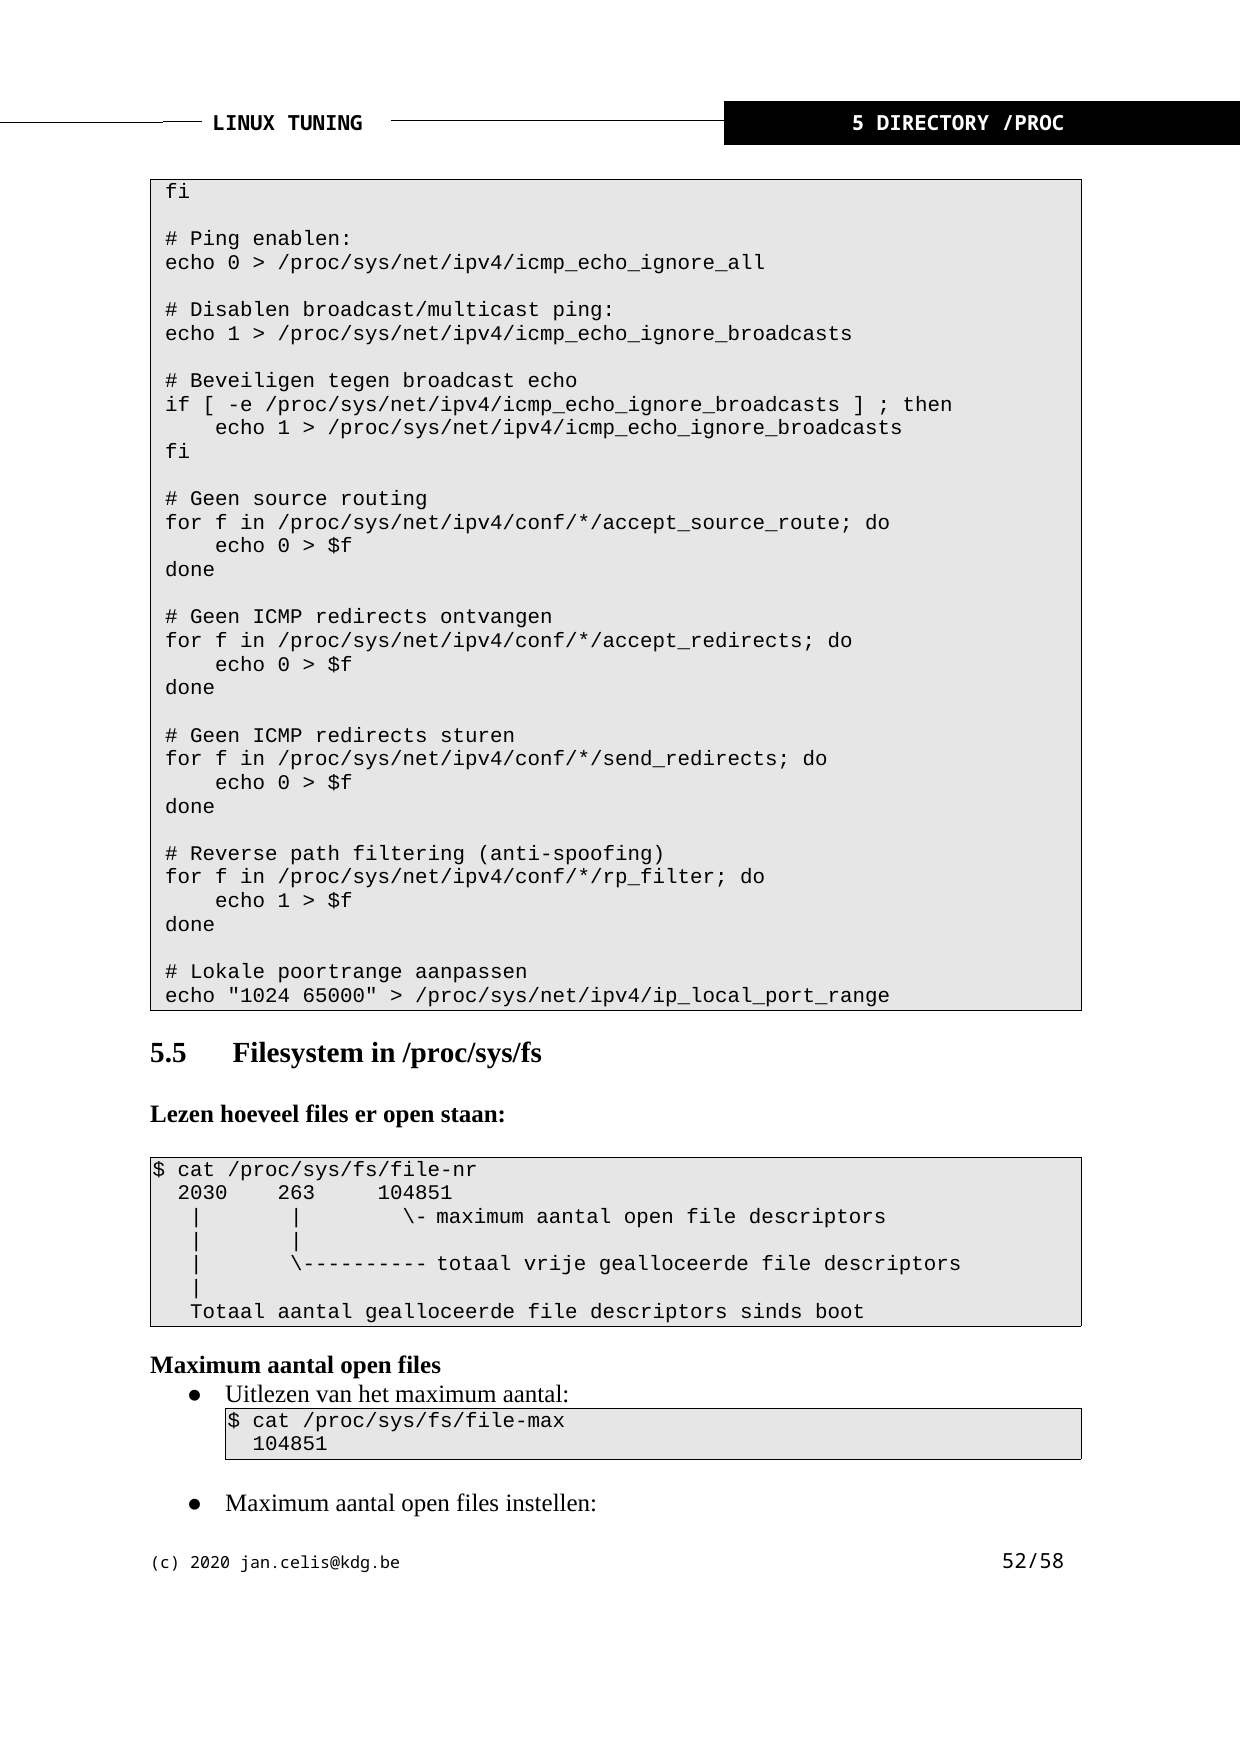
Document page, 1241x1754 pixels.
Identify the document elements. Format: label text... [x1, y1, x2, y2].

text # Geen ICMP redirects sturen [151, 722, 1081, 746]
text # Geen ICMP redirects ontvangen [151, 604, 1081, 628]
text | | \- maximum aantal open file descriptors [151, 1204, 1081, 1227]
text | \---------- totaal vrije gealloceerde file descriptors [151, 1251, 1081, 1275]
text echo 0 > $f [151, 652, 1081, 675]
text $ cat /proc/sys/fs/file-max [226, 1409, 1081, 1431]
text Maximum aantal open files [150, 1350, 1081, 1379]
text echo 0 > /proc/sys/net/ipv4/icmp_echo_ignore_all [151, 249, 1081, 273]
text 2030 263 104851 [151, 1180, 1081, 1204]
text for f in /proc/sys/net/ipv4/conf/*/rp_filter; do [151, 864, 1081, 888]
text echo 0 > $f [151, 770, 1081, 793]
text done [151, 912, 1081, 935]
text done [151, 557, 1081, 581]
list Uitlezen van het maximum aantal: [187, 1379, 1081, 1408]
text # Reverse path filtering (anti-spoofing) [151, 841, 1081, 864]
text if [ -e /proc/sys/net/ipv4/icmp_echo_ignore_broadcasts ] ; then [151, 391, 1081, 415]
text echo 1 > /proc/sys/net/ipv4/icmp_echo_ignore_broadcasts [151, 321, 1081, 344]
text Lezen hoeveel files er open staan: [150, 1099, 1081, 1128]
text | [151, 1275, 1081, 1298]
text done [151, 793, 1081, 817]
text $ cat /proc/sys/fs/file-nr [151, 1158, 1081, 1180]
text Totaal aantal gealloceerde file descriptors sinds boot [151, 1298, 1081, 1326]
text for f in /proc/sys/net/ipv4/conf/*/accept_redirects; do [151, 628, 1081, 652]
text for f in /proc/sys/net/ipv4/conf/*/accept_source_route; do [151, 510, 1081, 533]
text echo "1024 65000" > /proc/sys/net/ipv4/ip_local_port_range [151, 983, 1081, 1010]
text # Ping enablen: [151, 226, 1081, 249]
text 104851 [226, 1431, 1081, 1459]
text fi [151, 439, 1081, 462]
text # Disablen broadcast/multicast ping: [151, 297, 1081, 321]
text | | [151, 1227, 1081, 1251]
subtitle Filesystem in /proc/sys/fs [150, 1036, 1081, 1069]
text fi [151, 180, 1081, 202]
text # Lokale poortrange aanpassen [151, 959, 1081, 983]
text for f in /proc/sys/net/ipv4/conf/*/send_redirects; do [151, 746, 1081, 770]
text echo 0 > $f [151, 533, 1081, 557]
text echo 1 > /proc/sys/net/ipv4/icmp_echo_ignore_broadcasts [151, 415, 1081, 439]
text # Beveiligen tegen broadcast echo [151, 368, 1081, 391]
list Maximum aantal open files instellen: [187, 1488, 1081, 1517]
text echo 1 > $f [151, 888, 1081, 912]
text # Geen source routing [151, 486, 1081, 510]
text done [151, 675, 1081, 699]
